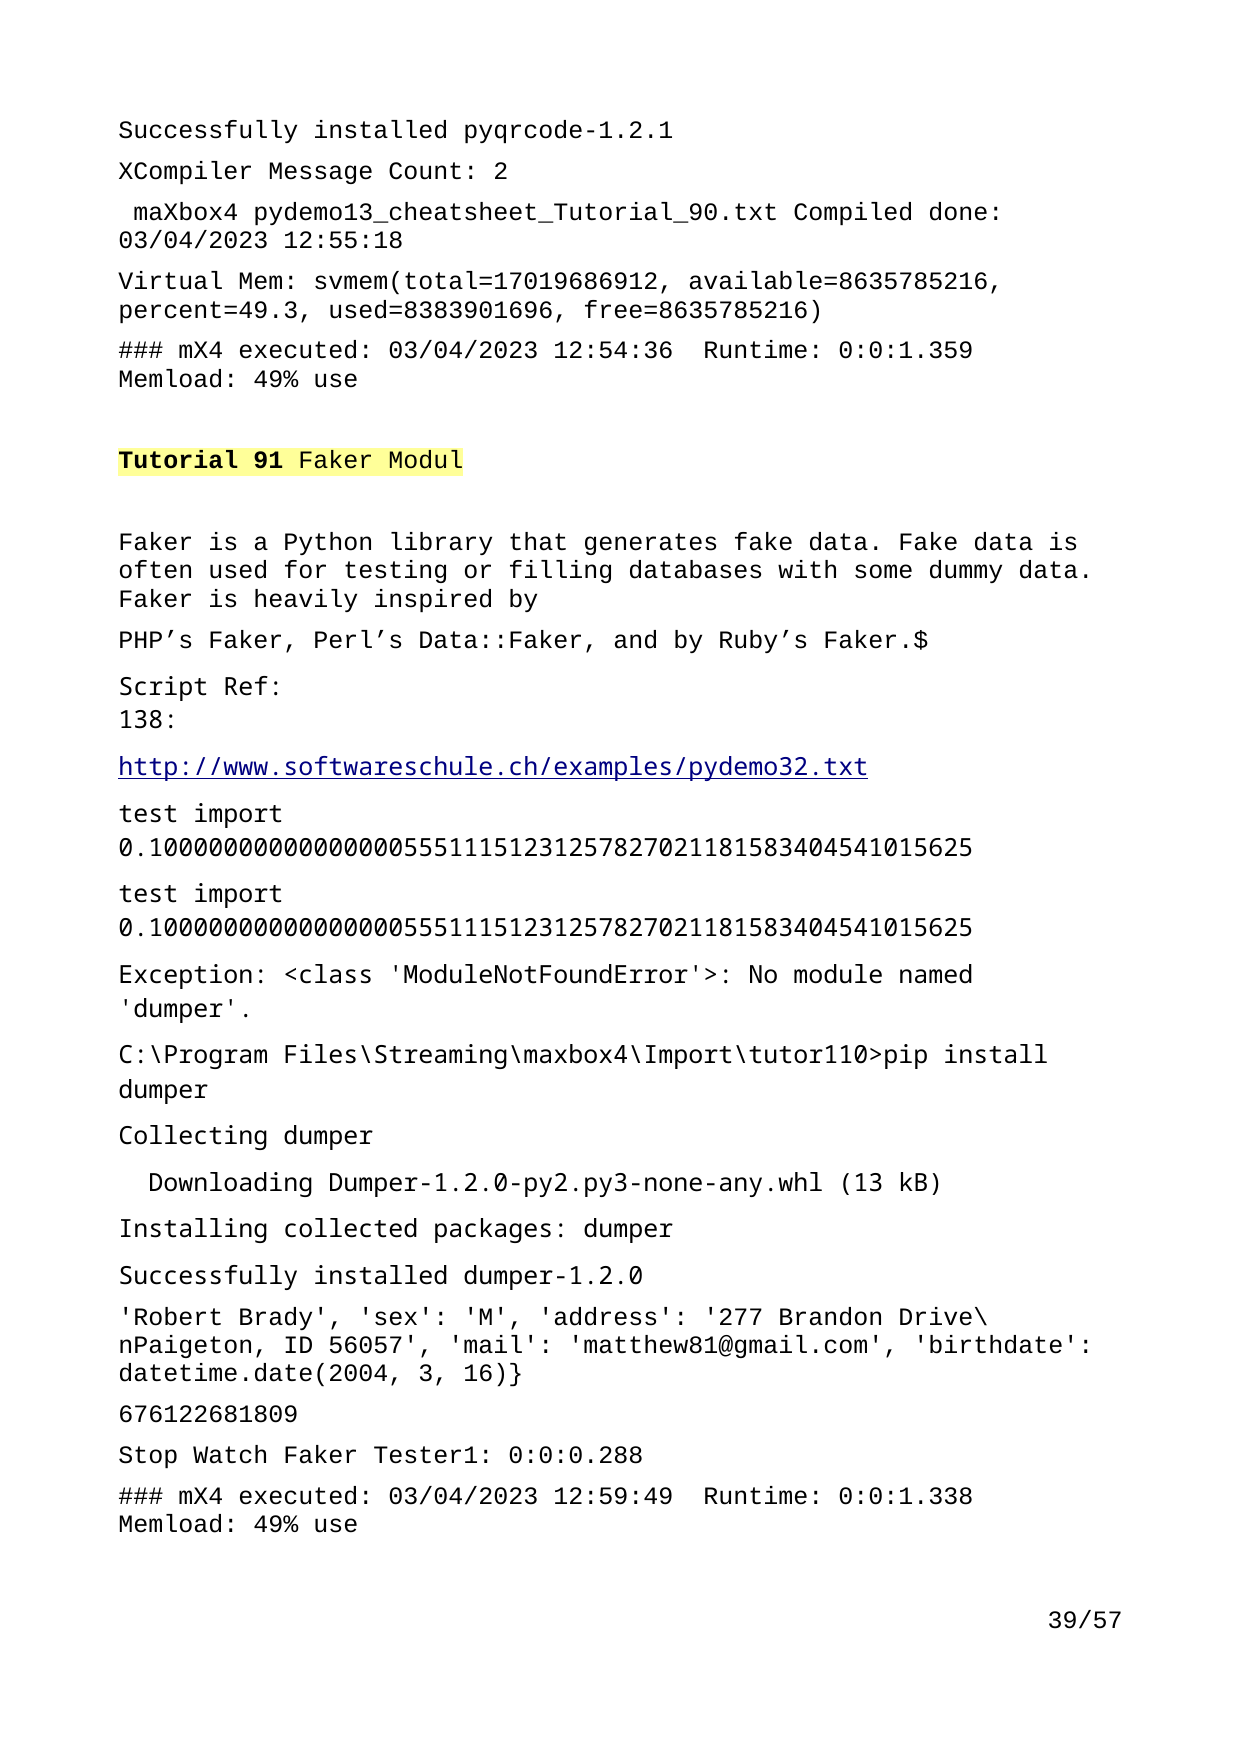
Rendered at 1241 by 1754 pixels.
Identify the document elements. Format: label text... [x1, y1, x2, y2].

text ### mX4 executed: 03/04/2023 12:59:49 Runtime: 0:0:1.338 Memload: 49% use [118, 1483, 1122, 1540]
text Stop Watch Faker Tester1: 0:0:0.288 [118, 1442, 1122, 1471]
text ### mX4 executed: 03/04/2023 12:54:36 Runtime: 0:0:1.359 Memload: 49% use [118, 338, 1122, 395]
text Tutorial 91 Faker Modul [118, 448, 1122, 476]
text Faker is a Python library that generates fake data. Fake data is often used for testing or filling databases with some dummy data. Faker is heavily inspired by [118, 530, 1122, 615]
text XCompiler Message Count: 2 [118, 159, 1122, 187]
text Installing collected packages: dumper [118, 1211, 1122, 1245]
text Successfully installed pyqrcode-1.2.1 [118, 118, 1122, 146]
text Successfully installed dumper-1.2.0 [118, 1257, 1122, 1292]
text 'Robert Brady', 'sex': 'M', 'address': '277 Brandon Drive\nPaigeton, ID 56057', 'mail': 'matthew81@gmail.com', 'birthdate': datetime.date(2004, 3, 16)} [118, 1304, 1122, 1389]
text test import 0.1000000000000000055511151231257827021181583404541015625 [118, 876, 1122, 944]
text test import 0.1000000000000000055511151231257827021181583404541015625 [118, 795, 1122, 863]
text Script Ref: 138: [118, 668, 1122, 736]
text Virtual Mem: svmem(total=17019686912, available=8635785216, percent=49.3, used=8383901696, free=8635785216) [118, 269, 1122, 326]
text C:\Program Files\Streaming\maxbox4\Import\tutor110>pip install dumper [118, 1037, 1122, 1105]
text maXbox4 pydemo13_cheatsheet_Tutorial_90.txt Compiled done: 03/04/2023 12:55:18 [118, 200, 1122, 256]
text 676122681809 [118, 1402, 1122, 1430]
text PHP’s Faker, Perl’s Data::Faker, and by Ruby’s Faker.$ [118, 627, 1122, 656]
text Exception: <class 'ModuleNotFoundError'>: No module named 'dumper'. [118, 957, 1122, 1025]
text http://www.softwareschule.ch/examples/pydemo32.txt [118, 749, 1122, 783]
text Collecting dumper [118, 1118, 1122, 1152]
text Downloading Dumper-1.2.0-py2.py3-none-any.whl (13 kB) [118, 1164, 1122, 1198]
